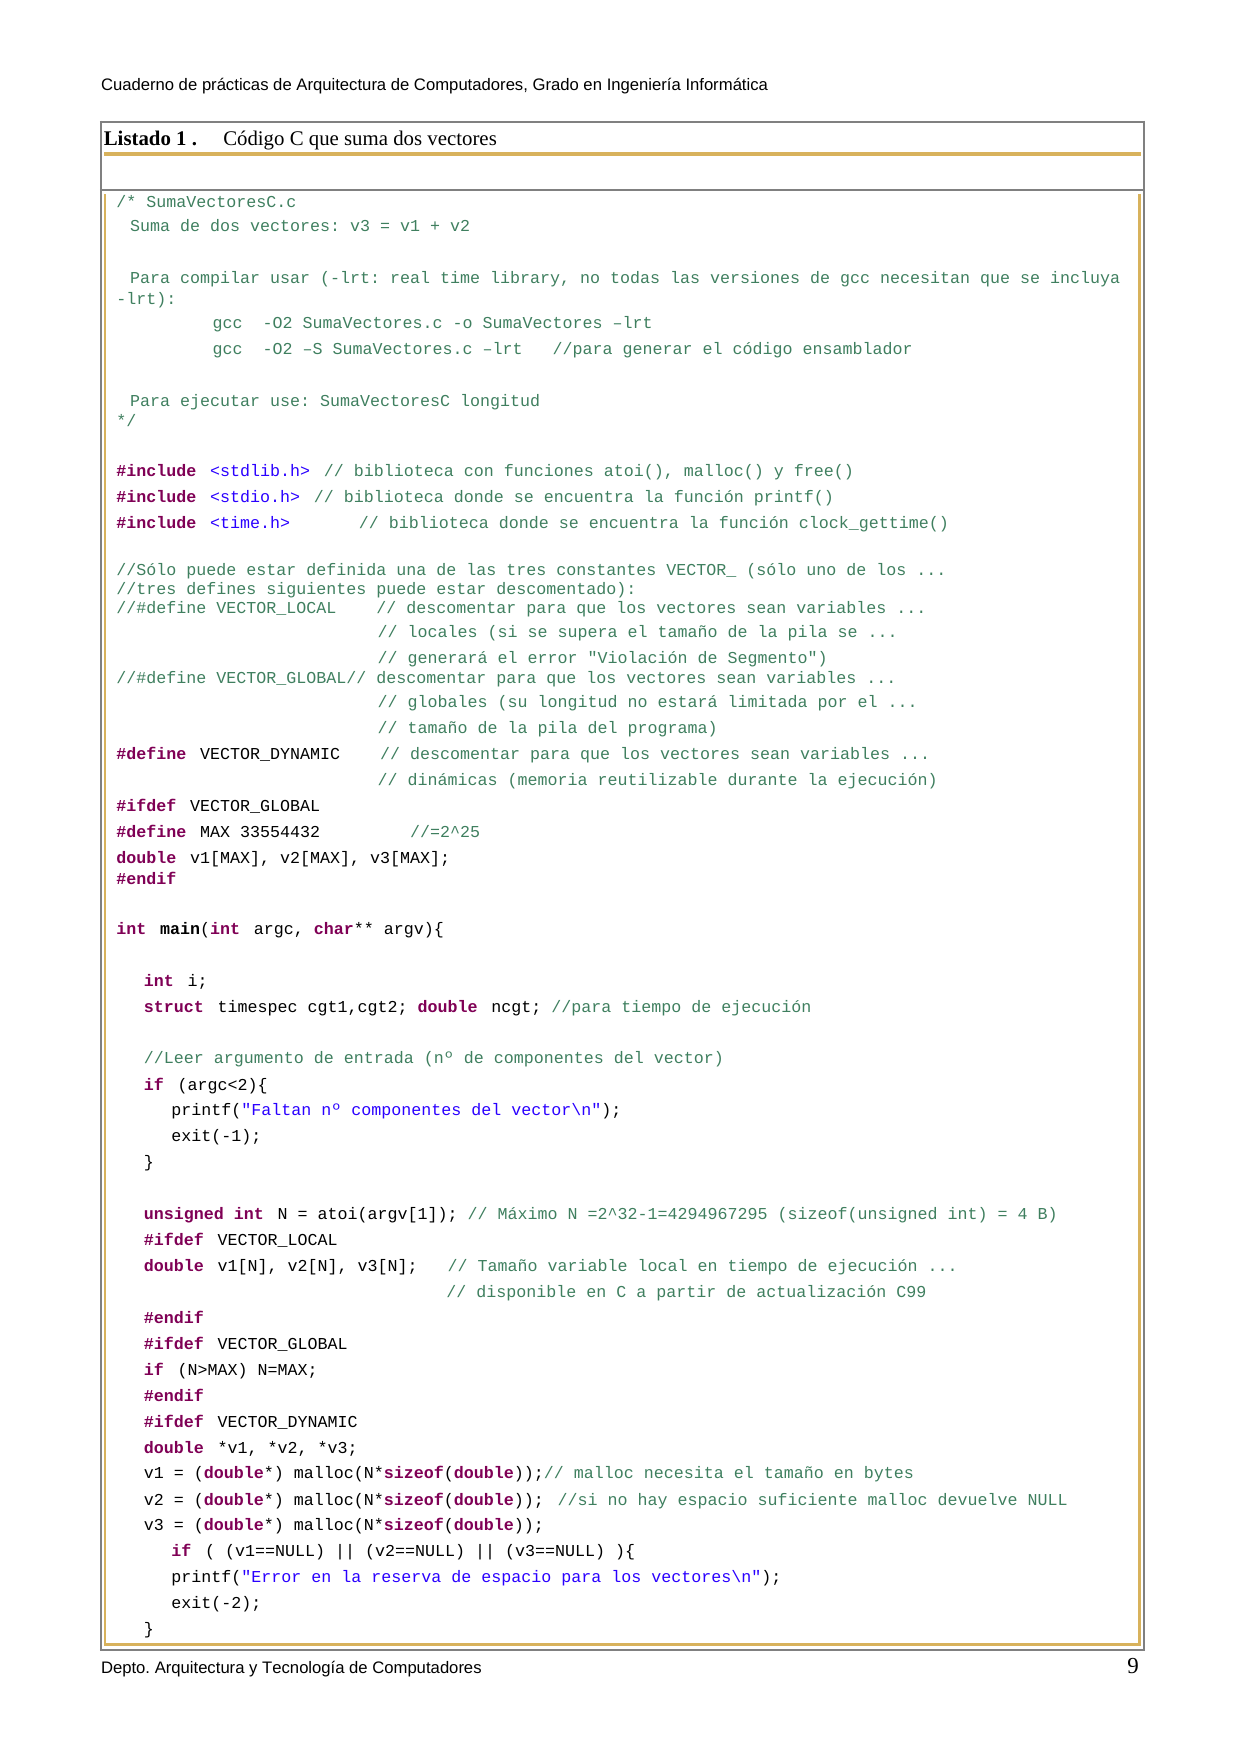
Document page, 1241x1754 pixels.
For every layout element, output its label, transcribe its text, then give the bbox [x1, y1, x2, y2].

table_header Listado 1 . Código C que suma dos vectores [102, 123, 1143, 189]
table_cell /* SumaVectoresC.c Suma de dos vectores: v3 = v1 + v2 Para compilar usar (-lrt: real time library, no todas las versiones de gcc necesitan que se incluya -lrt): gcc -O2 SumaVectores.c -o SumaVectores –lrt gcc -O2 –S SumaVectores.c –lrt //para generar el código ensamblador Para ejecutar use: SumaVectoresC longitud */ #include <stdlib.h> // biblioteca con funciones atoi(), malloc() y free() #include <stdio.h> // biblioteca donde se encuentra la función printf() #include <time.h> // biblioteca donde se encuentra la función clock_gettime() //Sólo puede estar definida una de las tres constantes VECTOR_ (sólo uno de los ... //tres defines siguientes puede estar descomentado): //#define VECTOR_LOCAL // descomentar para que los vectores sean variables ... // locales (si se supera el tamaño de la pila se ... // generará el error "Violación de Segmento") //#define VECTOR_GLOBAL// descomentar para que los vectores sean variables ... // globales (su longitud no estará limitada por el ... // tamaño de la pila del programa) #define VECTOR_DYNAMIC // descomentar para que los vectores sean variables ... // dinámicas (memoria reutilizable durante la ejecución) #ifdef VECTOR_GLOBAL #define MAX 33554432 //=2^25 double v1[MAX], v2[MAX], v3[MAX]; #endif int main(int argc, char** argv){ int i; struct timespec cgt1,cgt2; double ncgt; //para tiempo de ejecución //Leer argumento de entrada (nº de componentes del vector) if (argc<2){ printf("Faltan nº componentes del vector\n"); exit(-1); } unsigned int N = atoi(argv[1]); // Máximo N =2^32-1=4294967295 (sizeof(unsigned int) = 4 B) #ifdef VECTOR_LOCAL double v1[N], v2[N], v3[N]; // Tamaño variable local en tiempo de ejecución ... // disponible en C a partir de actualización C99 #endif #ifdef VECTOR_GLOBAL if (N>MAX) N=MAX; #endif #ifdef VECTOR_DYNAMIC double *v1, *v2, *v3; v1 = (double*) malloc(N*sizeof(double));// malloc necesita el tamaño en bytes v2 = (double*) malloc(N*sizeof(double)); //si no hay espacio suficiente malloc devuelve NULL v3 = (double*) malloc(N*sizeof(double)); if ( (v1==NULL) || (v2==NULL) || (v3==NULL) ){ printf("Error en la reserva de espacio para los vectores\n"); exit(-2); } [102, 191, 1143, 1648]
